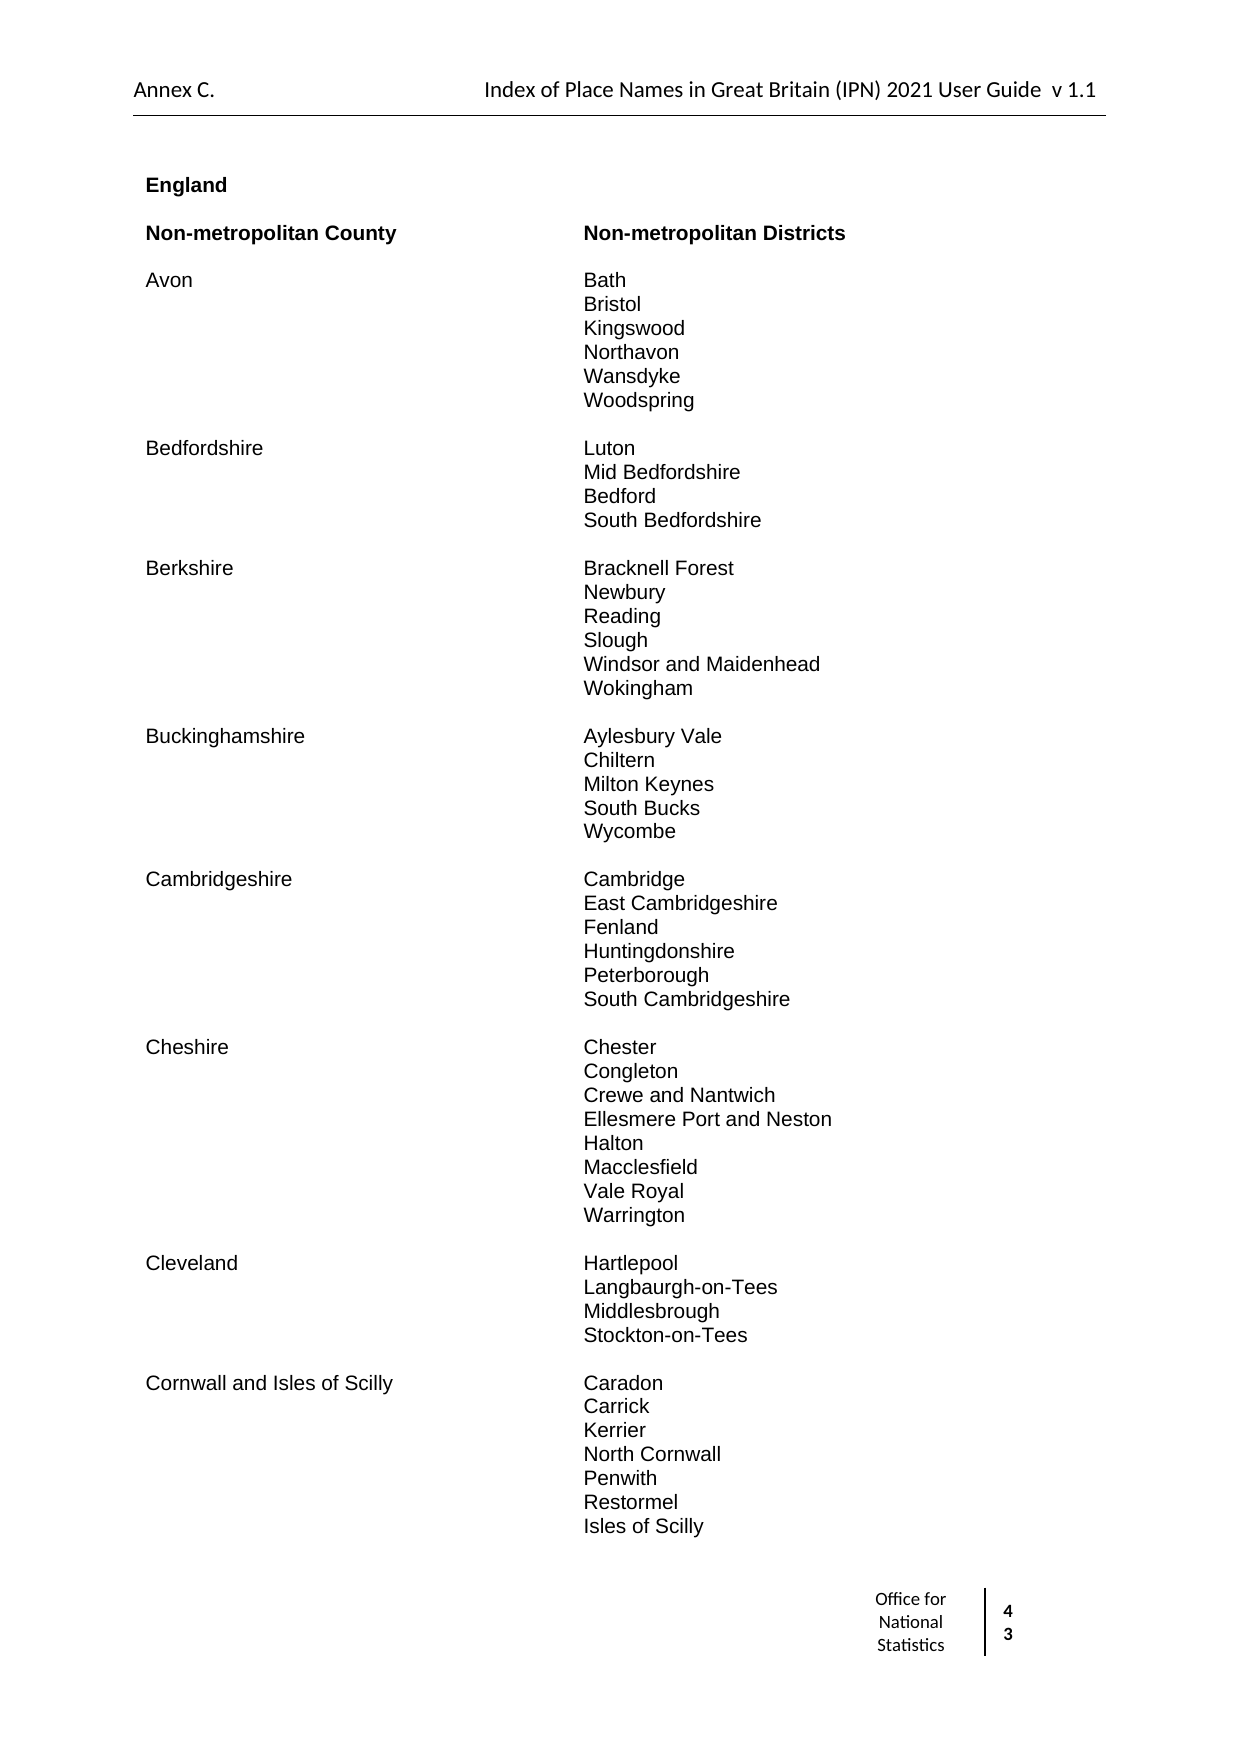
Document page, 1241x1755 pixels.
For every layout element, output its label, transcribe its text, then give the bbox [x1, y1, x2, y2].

text Buckinghamshire Aylesbury Vale [145, 723, 1094, 747]
text South Cambridgeshire [145, 987, 1094, 1011]
text Stockton-on-Tees [145, 1322, 1094, 1346]
text Middlesbrough [145, 1298, 1094, 1322]
text Wokingham [145, 676, 1094, 699]
text Mid Bedfordshire [145, 460, 1094, 484]
text Langbaurgh-on-Tees [145, 1274, 1094, 1298]
text Congleton [145, 1059, 1094, 1083]
text Woodspring [145, 388, 1094, 412]
text Halton [145, 1131, 1094, 1155]
text Cleveland Hartlepool [145, 1251, 1094, 1274]
text Cambridgeshire Cambridge [145, 867, 1094, 891]
text Reading [145, 604, 1094, 628]
text Non-metropolitan County Non-metropolitan Districts [145, 220, 1094, 244]
text Wansdyke [145, 364, 1094, 388]
text Milton Keynes [145, 771, 1094, 795]
text Macclesfield [145, 1155, 1094, 1179]
text Avon Bath [145, 268, 1094, 292]
text Restormel [145, 1490, 1094, 1514]
text Isles of Scilly [145, 1514, 1094, 1538]
text Berkshire Bracknell Forest [145, 556, 1094, 580]
text Kingswood [145, 316, 1094, 340]
text Bedfordshire Luton [145, 436, 1094, 460]
text Cornwall and Isles of Scilly Caradon [145, 1370, 1094, 1394]
text Bristol [145, 292, 1094, 316]
text Windsor and Maidenhead [145, 652, 1094, 676]
text North Cornwall [145, 1442, 1094, 1466]
text Fenland [145, 915, 1094, 939]
text Northavon [145, 340, 1094, 364]
text South Bucks [145, 795, 1094, 819]
text Carrick [145, 1394, 1094, 1418]
text Vale Royal [145, 1179, 1094, 1203]
text Crewe and Nantwich [145, 1083, 1094, 1107]
text England [145, 172, 1094, 196]
text Slough [145, 628, 1094, 652]
text Wycombe [145, 819, 1094, 843]
text Chiltern [145, 747, 1094, 771]
text South Bedfordshire [145, 508, 1094, 532]
text Bedford [145, 484, 1094, 508]
text Kerrier [145, 1418, 1094, 1442]
text Warrington [145, 1203, 1094, 1227]
text Newbury [145, 580, 1094, 604]
text Cheshire Chester [145, 1035, 1094, 1059]
text Penwith [145, 1466, 1094, 1490]
text Ellesmere Port and Neston [145, 1107, 1094, 1131]
text East Cambridgeshire [145, 891, 1094, 915]
text Peterborough [145, 963, 1094, 987]
text Huntingdonshire [145, 939, 1094, 963]
